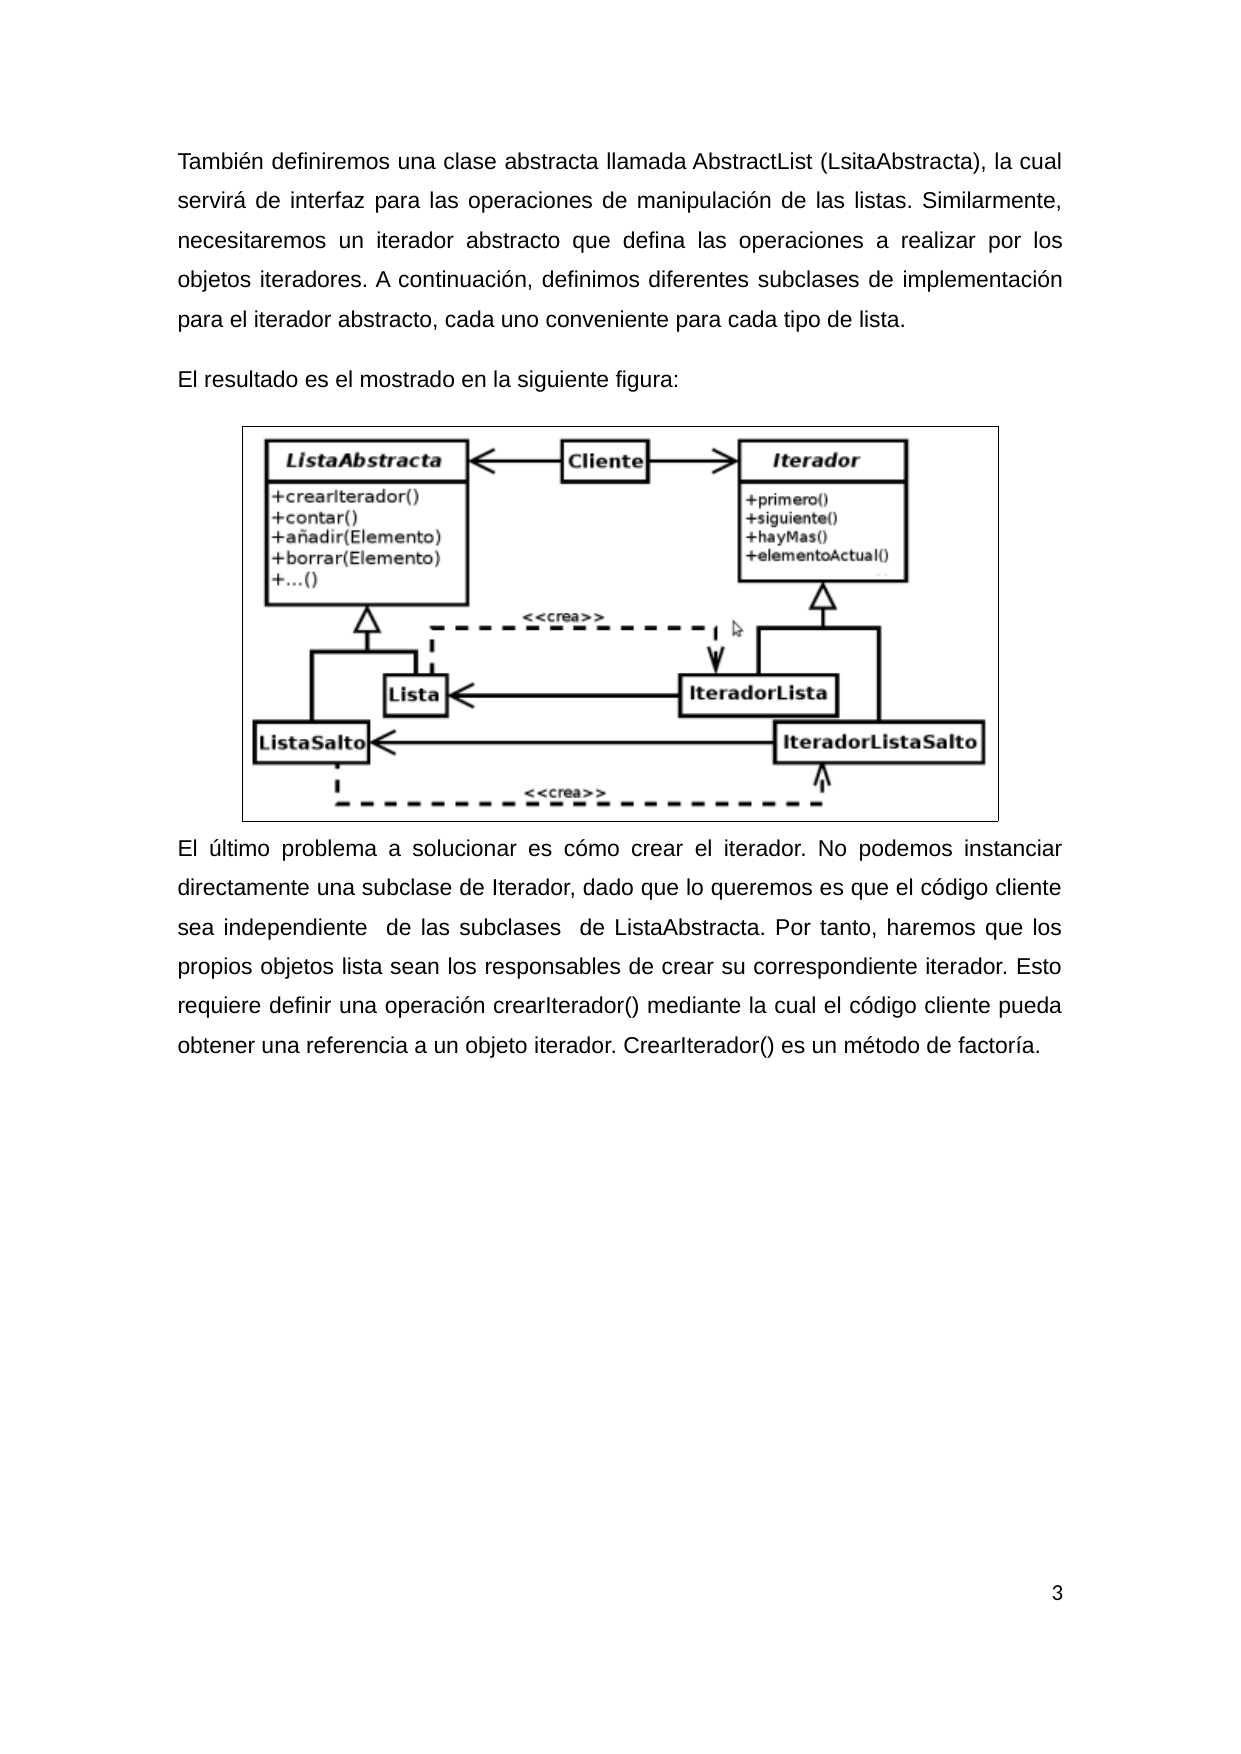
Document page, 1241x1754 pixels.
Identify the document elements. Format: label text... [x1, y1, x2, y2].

text También definiremos una clase abstracta llamada AbstractList (LsitaAbstracta), la cual servirá de interfaz para las operaciones de manipulación de las listas. Similarmente, necesitaremos un iterador abstracto que defina las operaciones a realizar por los objetos iteradores. A continuación, definimos diferentes subclases de implementación para el iterador abstracto, cada uno conveniente para cada tipo de lista. [177, 148, 1063, 332]
picture [245, 429, 995, 818]
text El último problema a solucionar es cómo crear el iterador. No podemos instanciar directamente una subclase de Iterador, dado que lo queremos es que el código cliente sea independiente de las subclases de ListaAbstracta. Por tanto, haremos que los propios objetos lista sean los responsables de crear su correspondiente iterador. Esto requiere definir una operación crearIterador() mediante la cual el código cliente pueda obtener una referencia a un objeto iterador. CrearIterador() es un método de factoría. [177, 426, 1063, 1058]
text El resultado es el mostrado en la siguiente figura: [177, 366, 1063, 392]
